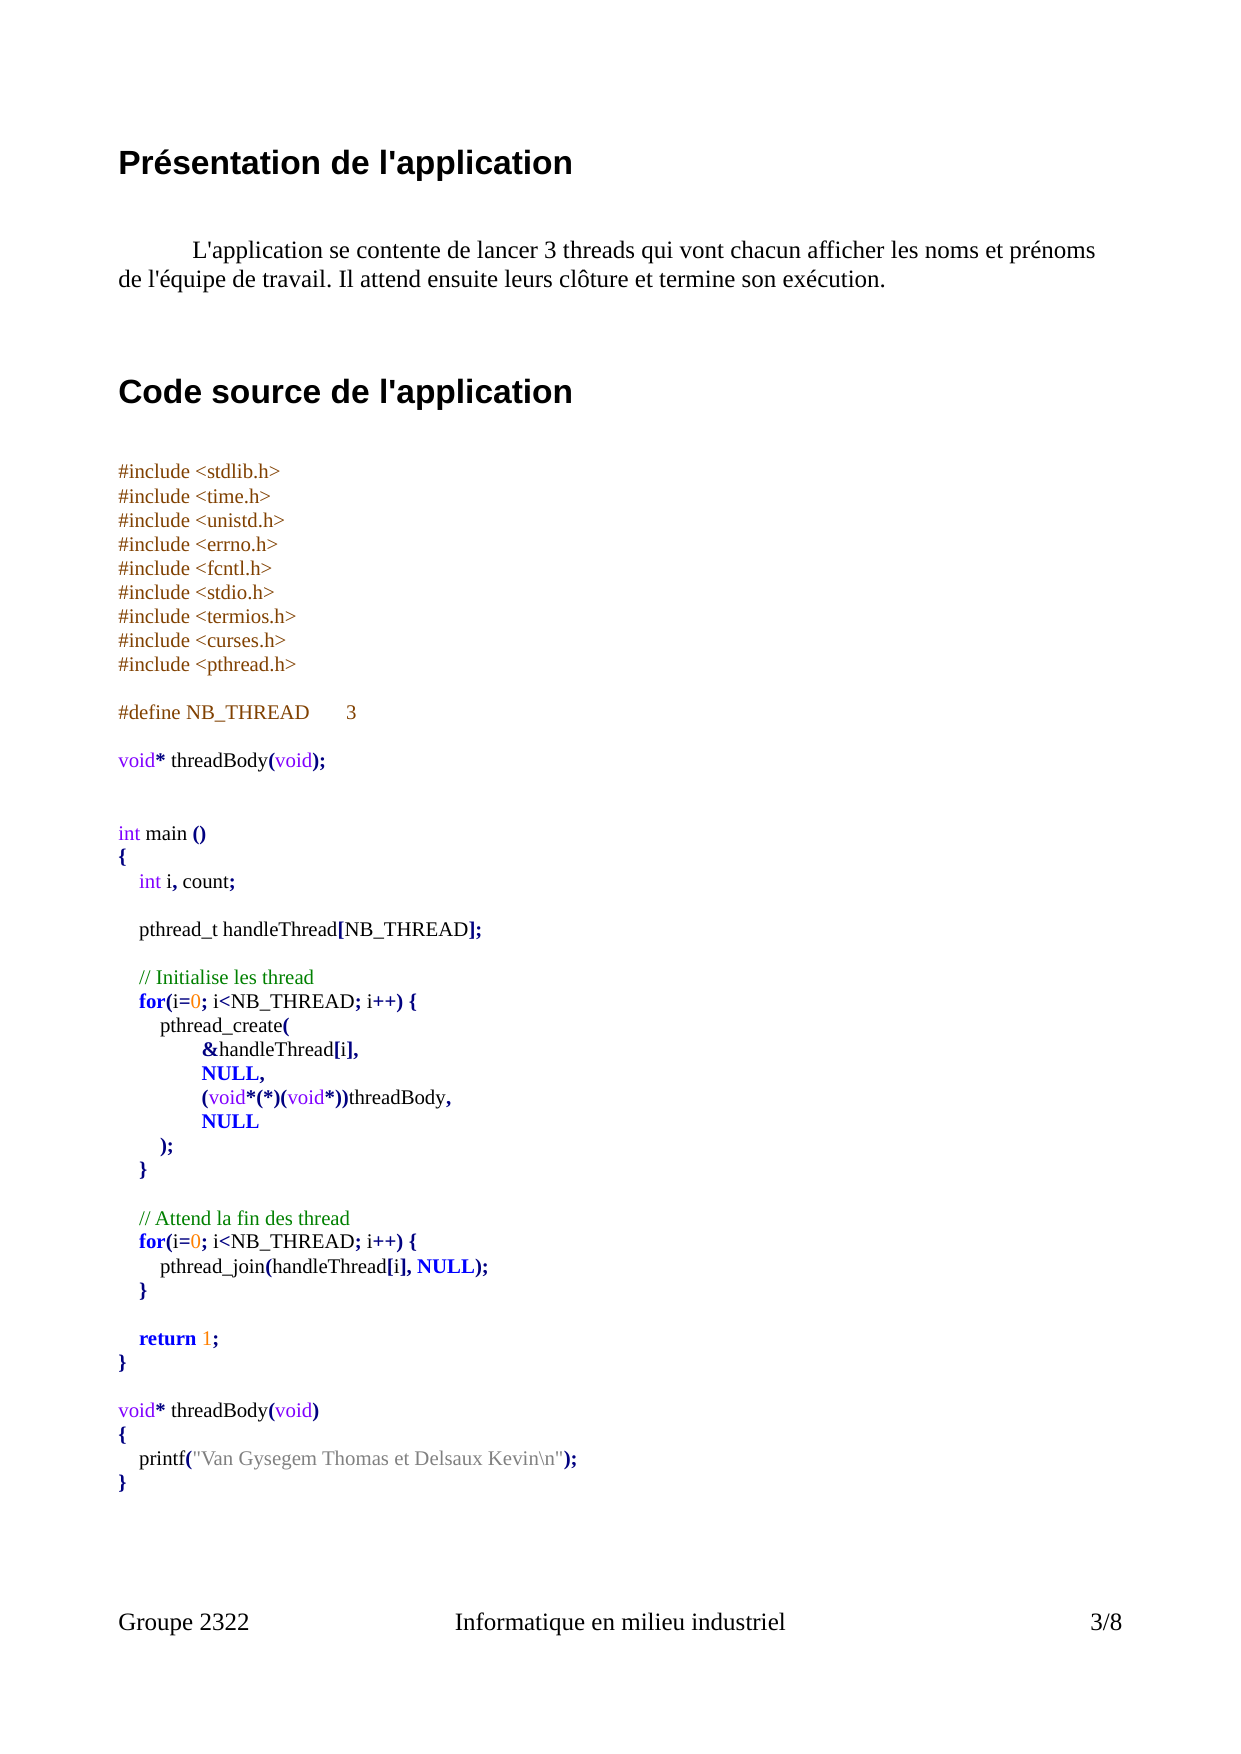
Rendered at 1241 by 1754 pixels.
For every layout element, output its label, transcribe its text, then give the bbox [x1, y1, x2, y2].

text void* threadBody(void); [118, 748, 1122, 772]
text void* threadBody(void) [118, 1398, 1122, 1422]
text pthread_create( [118, 1013, 1122, 1037]
text #include <termios.h> [118, 604, 1122, 628]
text #include <fcntl.h> [118, 556, 1122, 580]
text // Attend la fin des thread [118, 1205, 1122, 1229]
text NULL [118, 1109, 1122, 1133]
text } [118, 1470, 1122, 1494]
text #include <errno.h> [118, 532, 1122, 556]
text &handleThread[i], [118, 1037, 1122, 1061]
text } [118, 1350, 1122, 1374]
text } [118, 1278, 1122, 1302]
text #include <stdio.h> [118, 580, 1122, 604]
subtitle Code source de l'application [118, 372, 1122, 410]
text #include <pthread.h> [118, 652, 1122, 676]
text #define NB_THREAD 3 [118, 700, 1122, 724]
text L'application se contente de lancer 3 threads qui vont chacun afficher les noms et prénoms de l'équipe de travail. Il attend ensuite leurs clôture et termine son exécution. [118, 236, 1122, 293]
text pthread_t handleThread[NB_THREAD]; [118, 917, 1122, 941]
text { [118, 1422, 1122, 1446]
text #include <stdlib.h> [118, 459, 1122, 483]
text NULL, [118, 1061, 1122, 1085]
text int i, count; [118, 868, 1122, 893]
text #include <time.h> [118, 483, 1122, 508]
text } [118, 1157, 1122, 1181]
text printf("Van Gysegem Thomas et Delsaux Kevin\n"); [118, 1446, 1122, 1470]
text #include <curses.h> [118, 628, 1122, 652]
text ); [118, 1133, 1122, 1157]
text { [118, 844, 1122, 868]
text int main () [118, 820, 1122, 844]
text #include <unistd.h> [118, 508, 1122, 532]
text // Initialise les thread [118, 965, 1122, 989]
text (void*(*)(void*))threadBody, [118, 1085, 1122, 1109]
text for(i=0; i<NB_THREAD; i++) { [118, 1229, 1122, 1253]
text pthread_join(handleThread[i], NULL); [118, 1253, 1122, 1278]
subtitle Présentation de l'application [118, 143, 1122, 182]
text for(i=0; i<NB_THREAD; i++) { [118, 989, 1122, 1013]
text return 1; [118, 1326, 1122, 1350]
